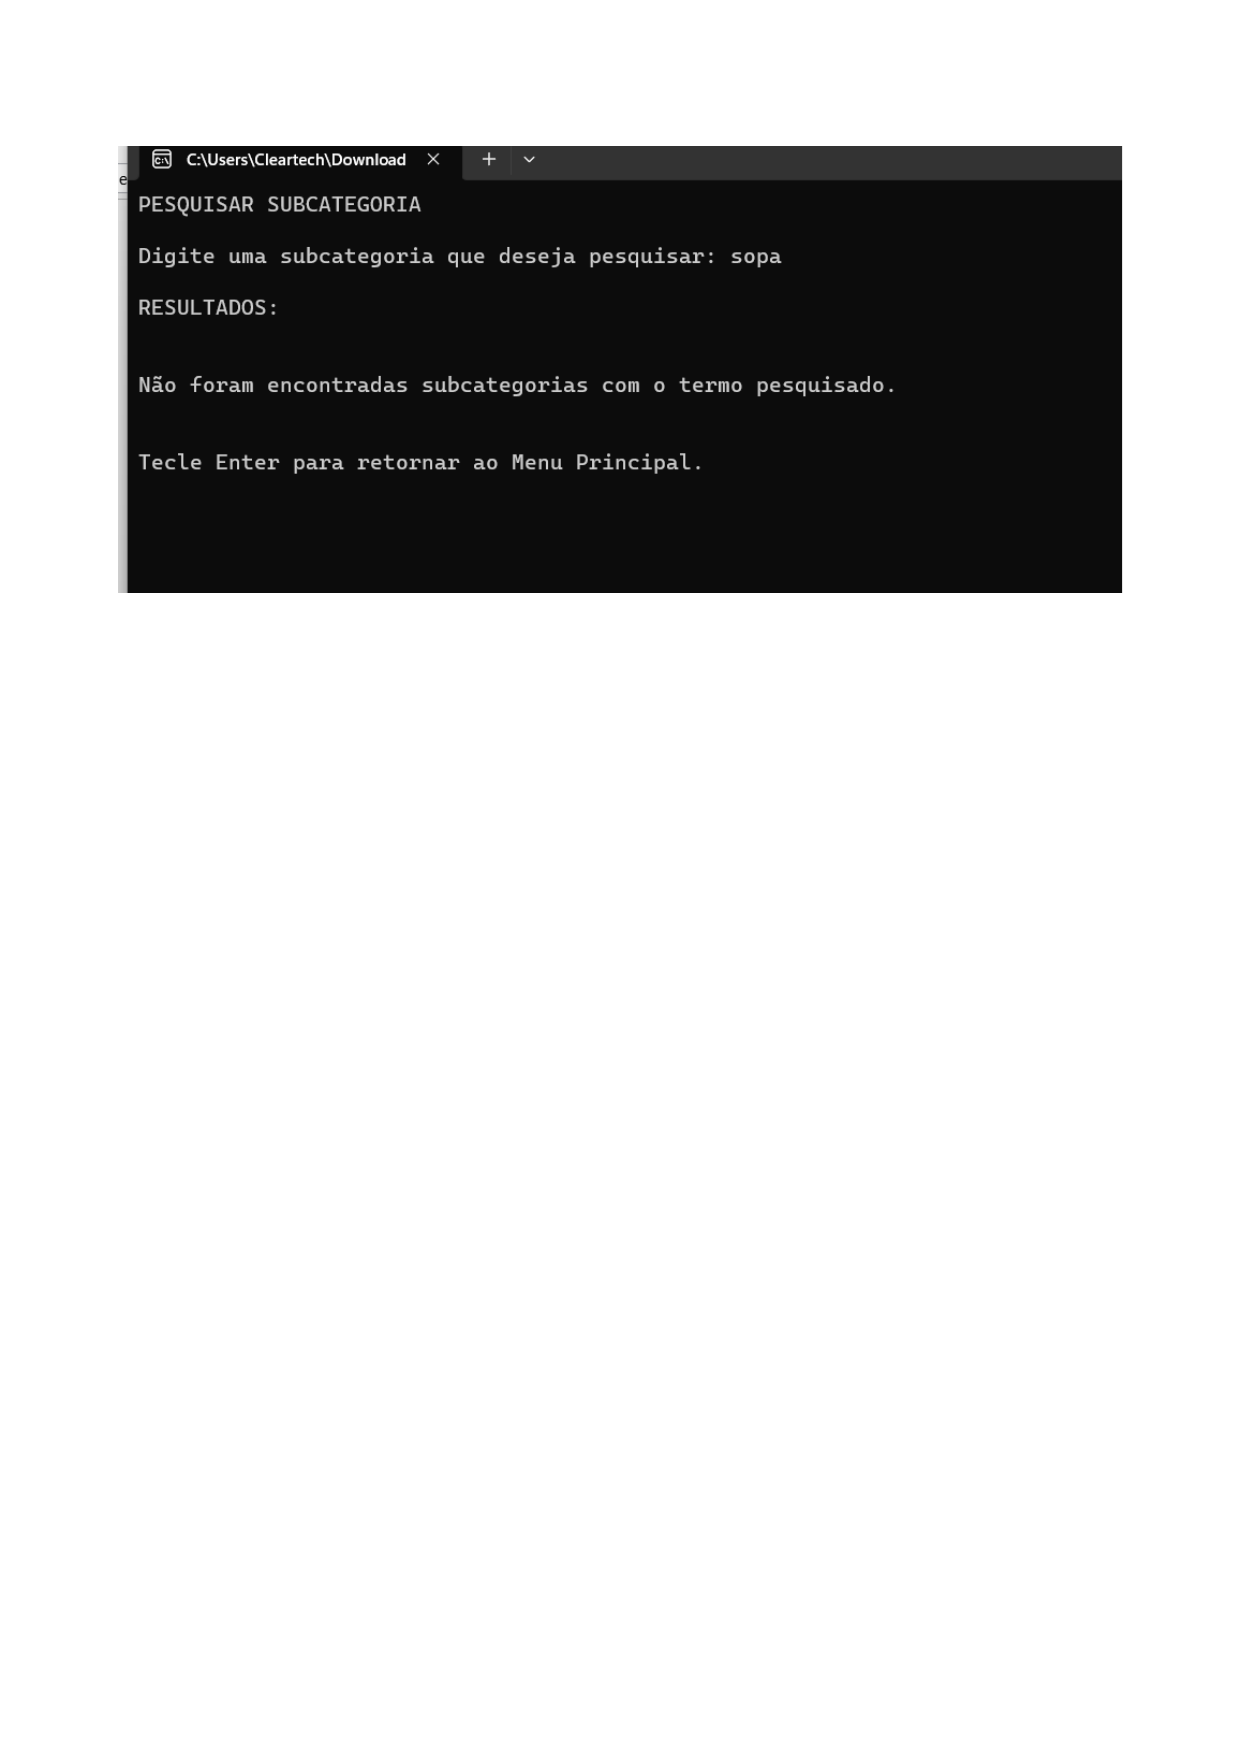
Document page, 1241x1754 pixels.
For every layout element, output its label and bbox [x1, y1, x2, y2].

picture [118, 146, 1123, 593]
